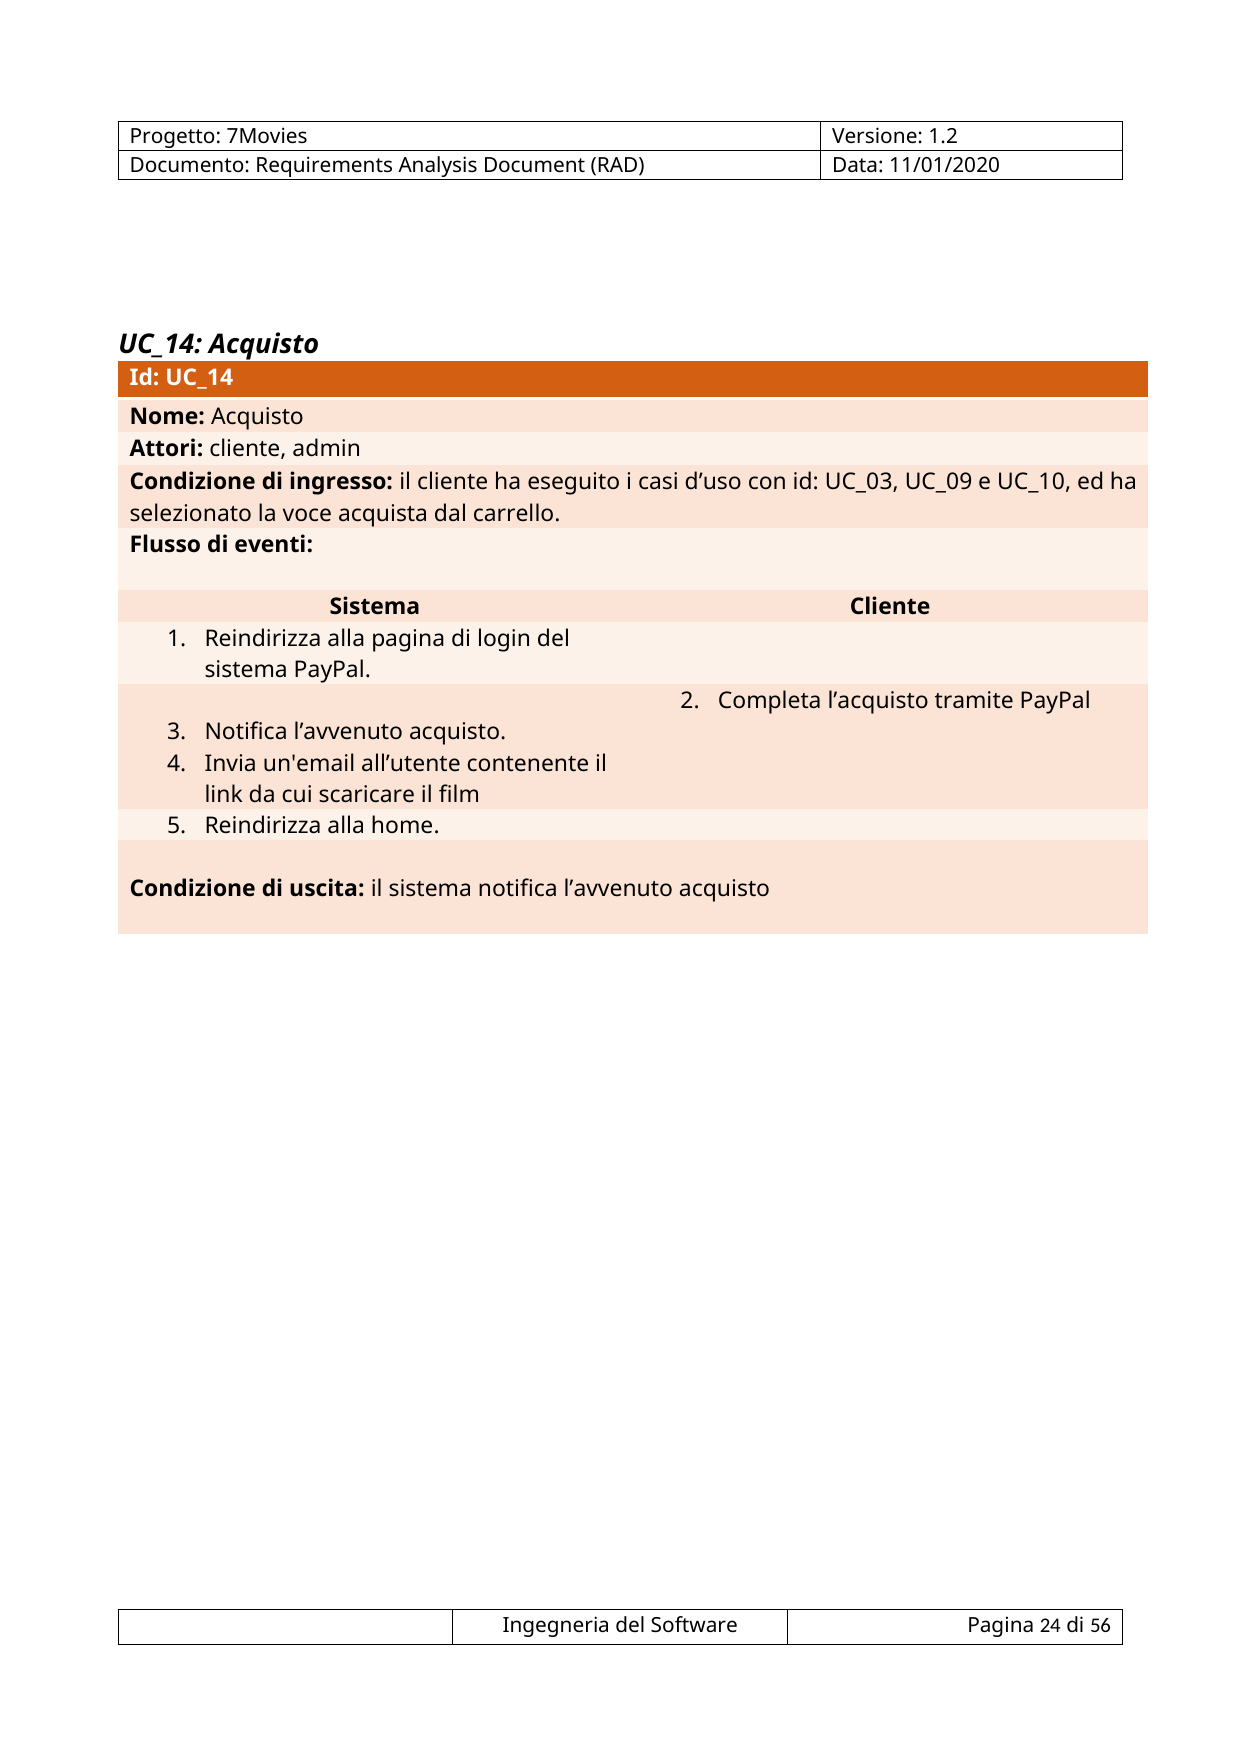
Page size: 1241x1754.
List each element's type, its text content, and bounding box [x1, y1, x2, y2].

table_cell Flusso di eventi: [118, 528, 631, 590]
table_header Id: UC_14 [118, 361, 1148, 397]
table_cell Reindirizza alla pagina di login del sistema PayPal. [118, 622, 631, 684]
table_cell Condizione di uscita: il sistema notifica l’avvenuto acquisto [118, 840, 1148, 934]
table_cell Completa l’acquisto tramite PayPal [631, 684, 1148, 715]
table_cell Sistema [118, 590, 631, 622]
table_cell [631, 528, 1148, 590]
table_cell Nome: Acquisto [118, 400, 1148, 432]
table_cell Condizione di ingresso: il cliente ha eseguito i casi d’uso con id: UC_03, UC_09 e UC_10, ed ha selezionato la voce acquista dal carrello. [118, 465, 1148, 528]
table_cell [631, 622, 1148, 684]
text UC_14: Acquisto [118, 324, 1122, 361]
table_cell Notifica l’avvenuto acquisto. Invia un'email all’utente contenente il link da cui scaricare il film [118, 715, 631, 809]
table_cell [118, 684, 631, 715]
table_cell Cliente [631, 590, 1148, 622]
table_cell [631, 809, 1148, 840]
table_cell Attori: cliente, admin [118, 432, 1148, 465]
table_cell Reindirizza alla home. [118, 809, 631, 840]
table_cell [631, 715, 1148, 809]
